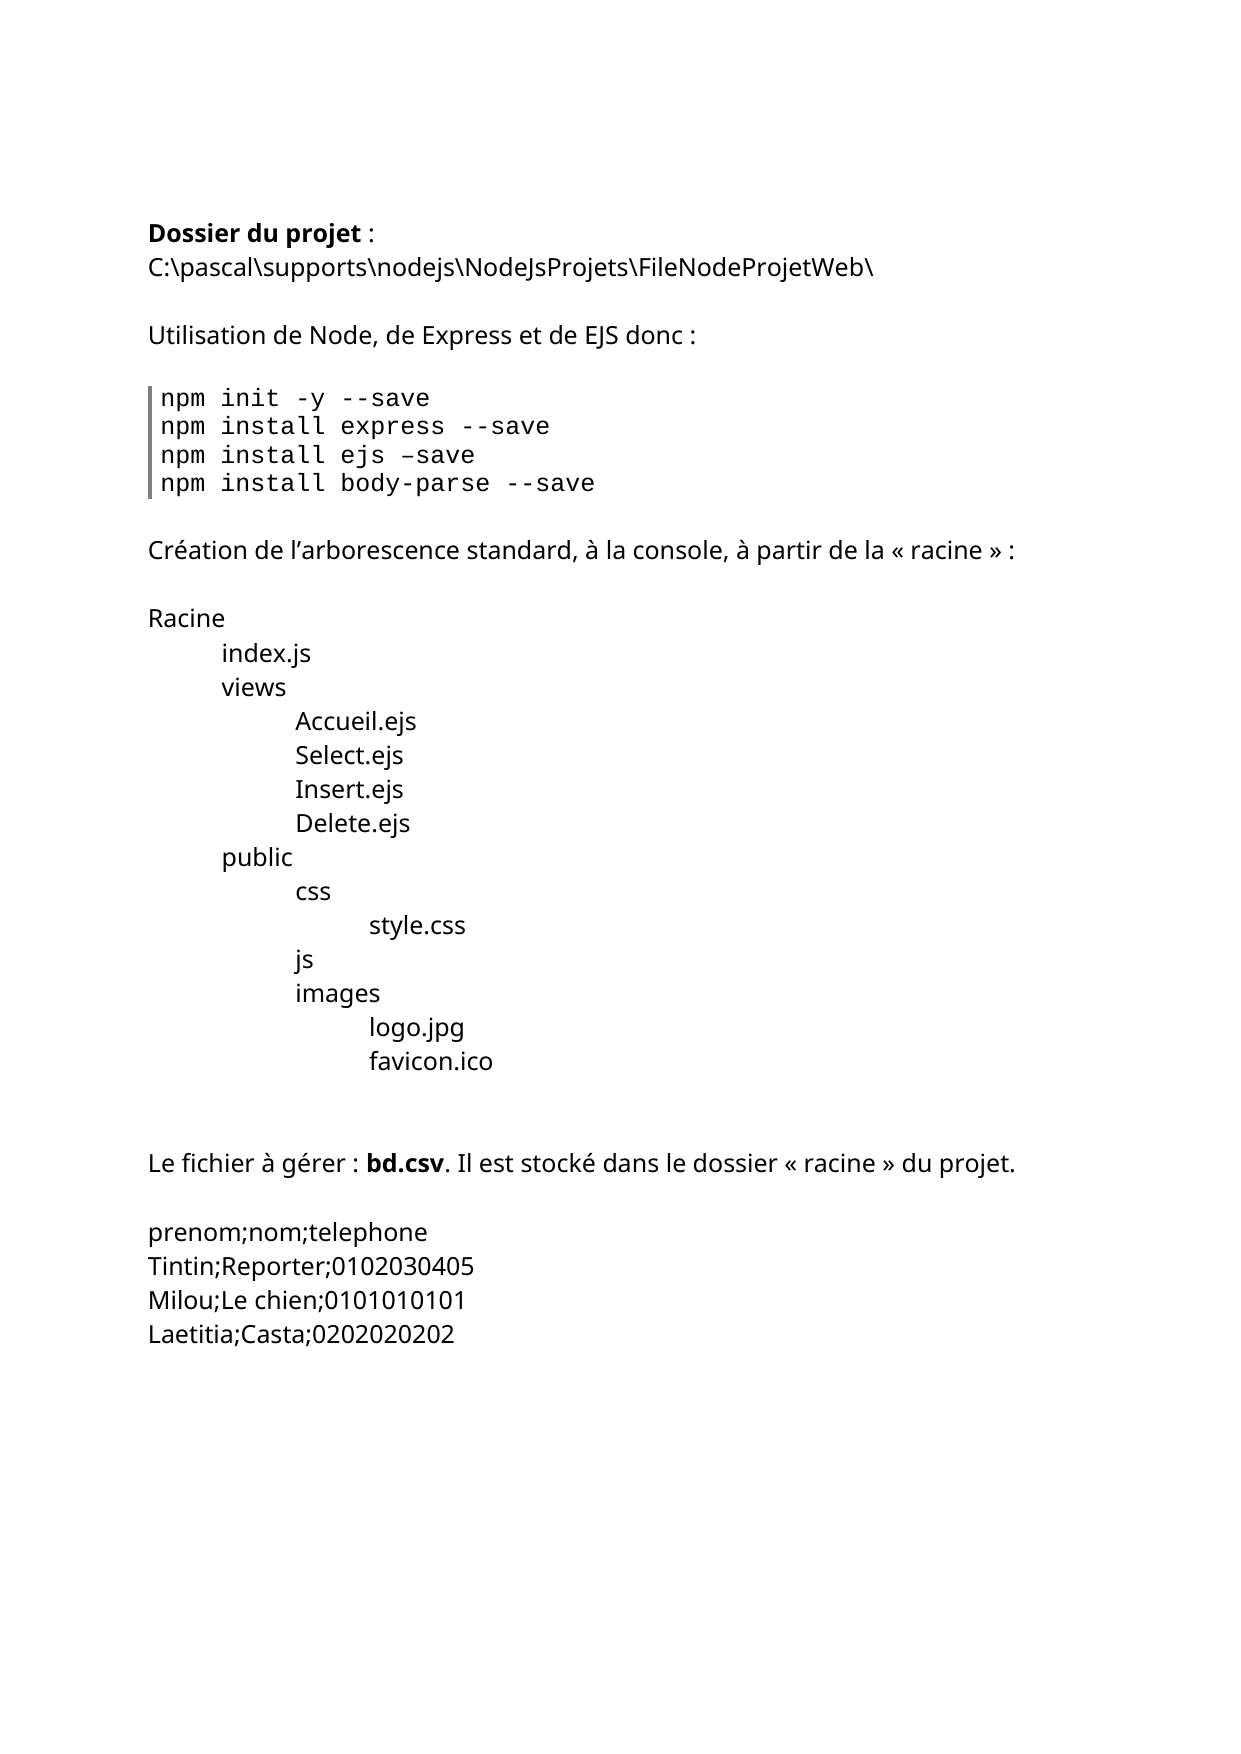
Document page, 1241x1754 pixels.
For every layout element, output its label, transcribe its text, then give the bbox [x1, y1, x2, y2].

text Racine [148, 601, 1092, 635]
text favicon.ico [148, 1044, 1092, 1078]
text Select.ejs [148, 737, 1092, 771]
text npm install body-parse --save [152, 471, 1092, 499]
text js [148, 942, 1092, 976]
text Dossier du projet : [148, 215, 1092, 249]
text C:\pascal\supports\nodejs\NodeJsProjets\FileNodeProjetWeb\ [148, 249, 1092, 283]
text index.js [148, 635, 1092, 669]
text Milou;Le chien;0101010101 [148, 1282, 1092, 1316]
text Laetitia;Casta;0202020202 [148, 1316, 1092, 1351]
text logo.jpg [148, 1010, 1092, 1044]
text public [148, 839, 1092, 874]
text views [148, 669, 1092, 703]
text Accueil.ejs [148, 703, 1092, 737]
text npm init -y --save [152, 386, 1092, 414]
text Delete.ejs [148, 806, 1092, 839]
text images [148, 976, 1092, 1010]
text Tintin;Reporter;0102030405 [148, 1248, 1092, 1282]
text Utilisation de Node, de Express et de EJS donc : [148, 317, 1092, 352]
text prenom;nom;telephone [148, 1214, 1092, 1248]
text css [148, 874, 1092, 908]
text Création de l’arborescence standard, à la console, à partir de la « racine » : [148, 533, 1092, 567]
text Le fichier à gérer : bd.csv. Il est stocké dans le dossier « racine » du projet. [148, 1146, 1092, 1180]
text npm install express --save [152, 414, 1092, 442]
text Insert.ejs [148, 771, 1092, 806]
text style.css [148, 908, 1092, 942]
text npm install ejs –save [152, 442, 1092, 471]
